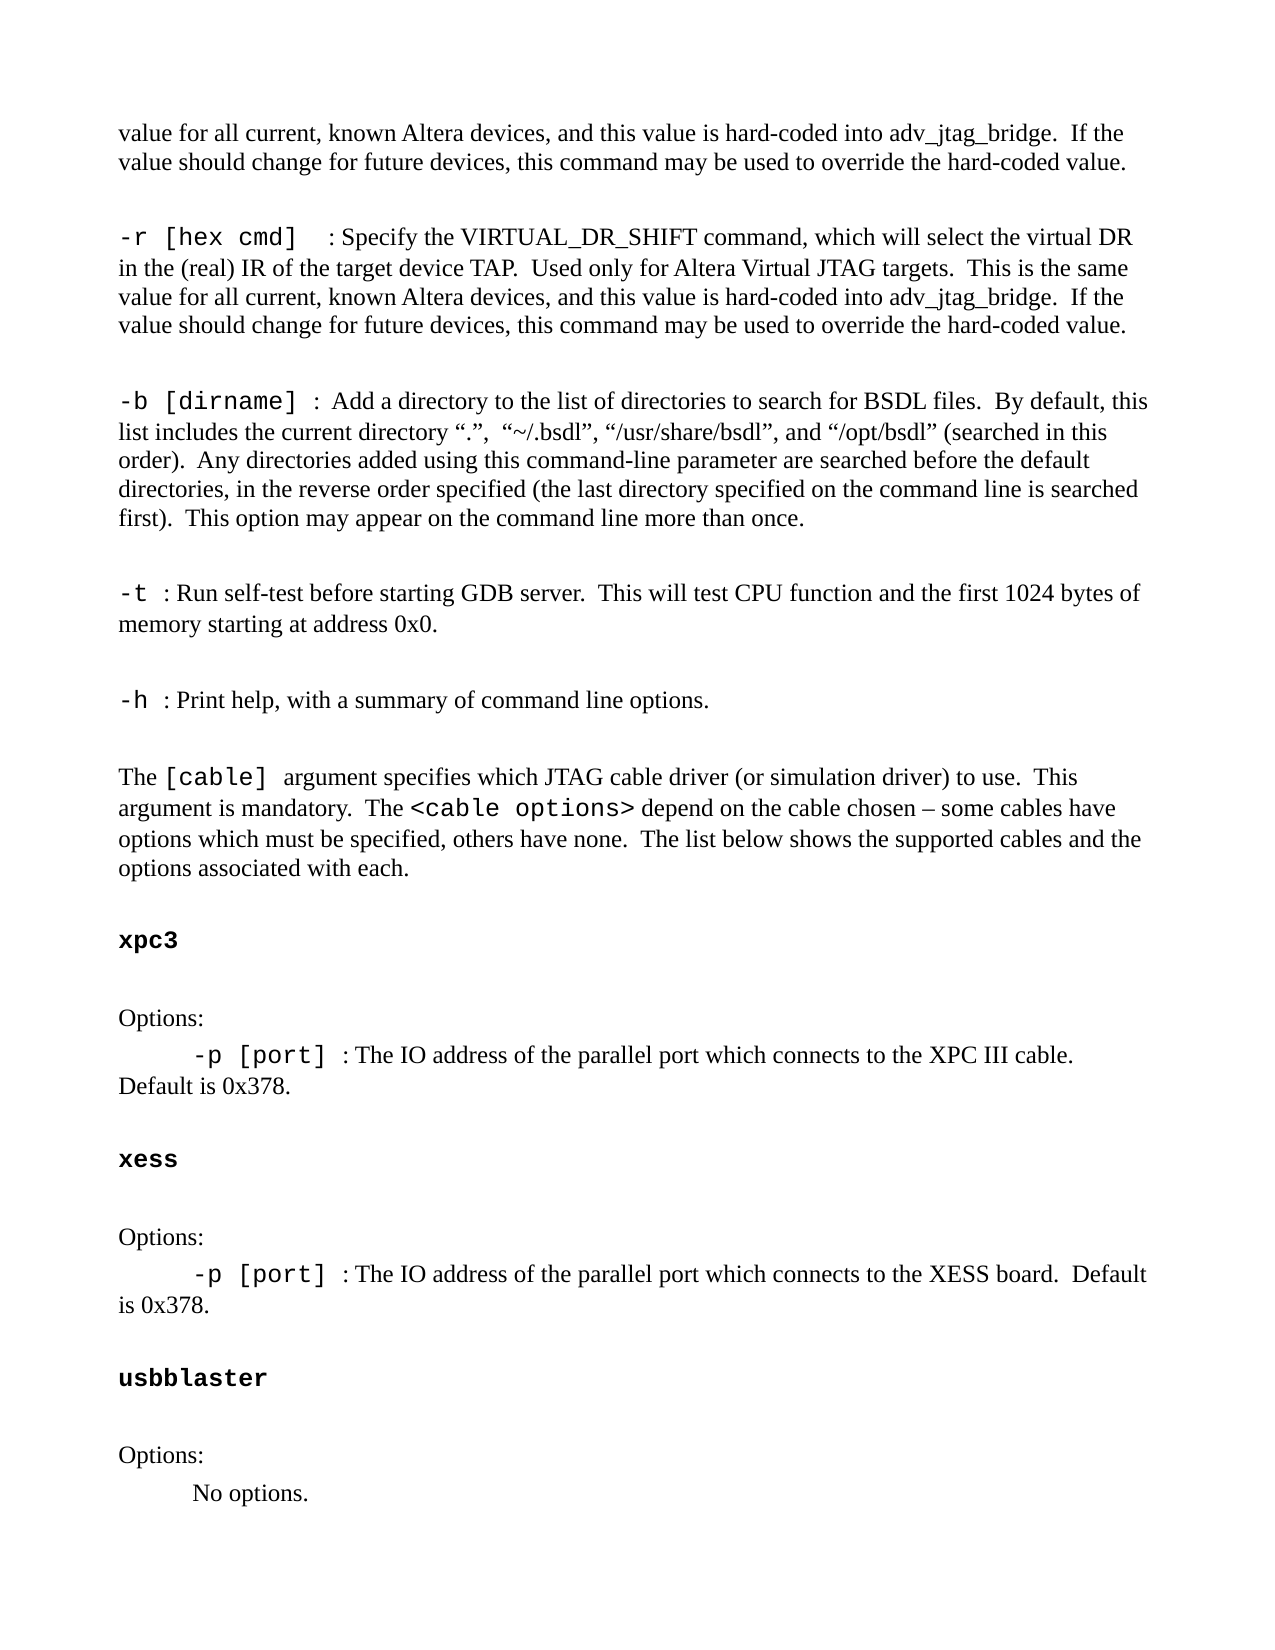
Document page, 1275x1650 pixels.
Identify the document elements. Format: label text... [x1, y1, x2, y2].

text -b [dirname] : Add a directory to the list of directories to search for BSDL files. By default, this list includes the current directory “.”, “~/.bsdl”, “/usr/share/bsdl”, and “/opt/bsdl” (searched in this order). Any directories added using this command-line parameter are searched before the default directories, in the reverse order specified (the last directory specified on the command line is searched first). This option may appear on the command line more than once. [118, 386, 1157, 532]
text value for all current, known Altera devices, and this value is hard-coded into adv_jtag_bridge. If the value should change for future devices, this command may be used to override the hard-coded value. [118, 118, 1157, 176]
text No options. [118, 1478, 1157, 1507]
text xess [118, 1147, 1157, 1175]
text Options: [118, 1222, 1157, 1250]
text -p [port] : The IO address of the parallel port which connects to the XESS board. Default is 0x378. [118, 1259, 1157, 1319]
text -h : Print help, with a summary of command line options. [118, 685, 1157, 716]
text The [cable] argument specifies which JTAG cable driver (or simulation driver) to use. This argument is mandatory. The <cable options> depend on the cable chosen – some cables have options which must be specified, others have none. The list below shows the supported cables and the options associated with each. [118, 762, 1157, 881]
text xpc3 [118, 928, 1157, 956]
text Options: [118, 1003, 1157, 1031]
text -r [hex cmd] : Specify the VIRTUAL_DR_SHIFT command, which will select the virtual DR in the (real) IR of the target device TAP. Used only for Altera Virtual JTAG targets. This is the same value for all current, known Altera devices, and this value is hard-coded into adv_jtag_bridge. If the value should change for future devices, this command may be used to override the hard-coded value. [118, 222, 1157, 339]
text Options: [118, 1441, 1157, 1469]
text -p [port] : The IO address of the parallel port which connects to the XPC III cable. Default is 0x378. [118, 1040, 1157, 1100]
text usbblaster [118, 1366, 1157, 1394]
text -t : Run self-test before starting GDB server. This will test CPU function and the first 1024 bytes of memory starting at address 0x0. [118, 578, 1157, 638]
